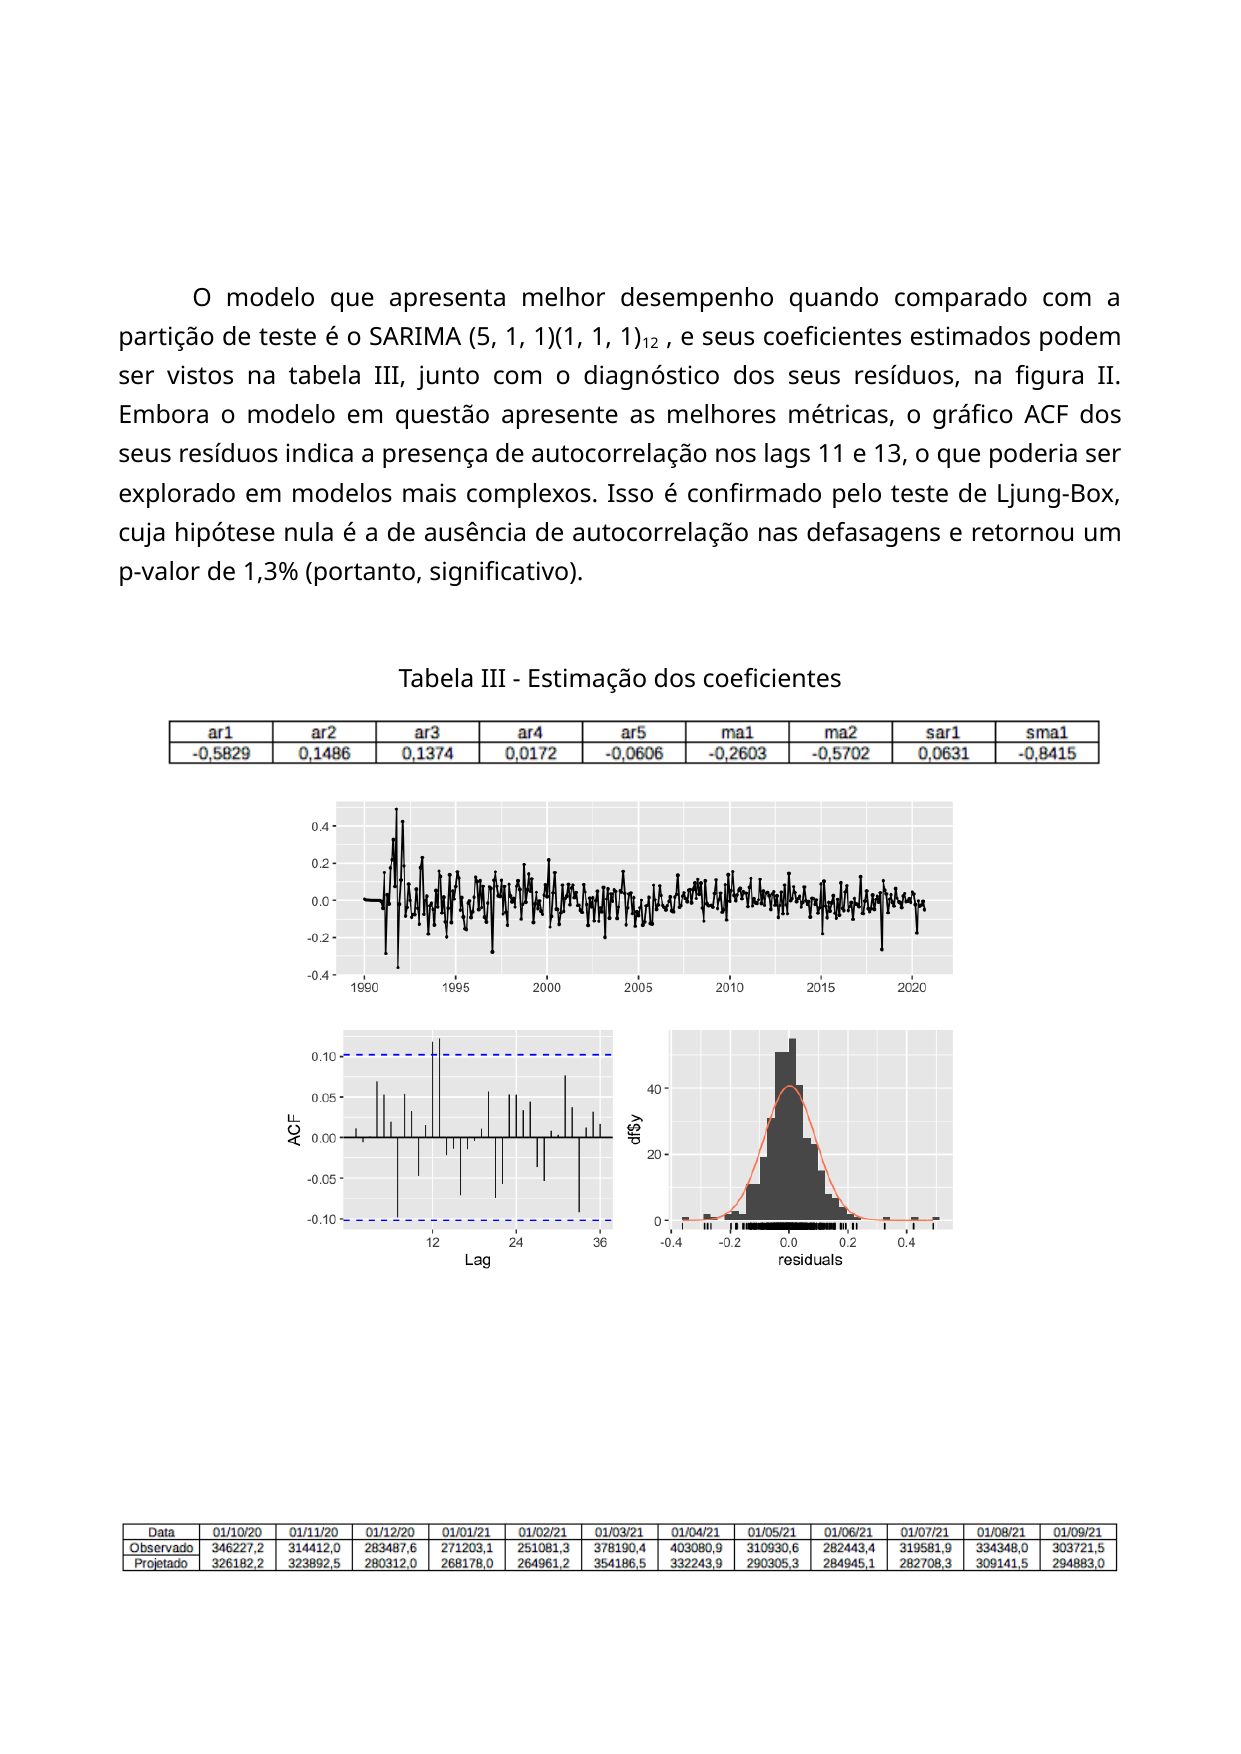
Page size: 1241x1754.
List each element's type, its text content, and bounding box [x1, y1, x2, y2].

picture [118, 1521, 1123, 1576]
text O modelo que apresenta melhor desempenho quando comparado com a partição de teste é o SARIMA (5, 1, 1)(1, 1, 1)12 , e seus coeficientes estimados podem ser vistos na tabela III, junto com o diagnóstico dos seus resíduos, na figura II. Embora o modelo em questão apresente as melhores métricas, o gráfico ACF dos seus resíduos indica a presença de autocorrelação nos lags 11 e 13, o que poderia ser explorado em modelos mais complexos. Isso é confirmado pelo teste de Ljung-Box, cuja hipótese nula é a de ausência de autocorrelação nas defasagens e retornou um p-valor de 1,3% (portanto, significativo). [118, 279, 1122, 588]
picture [281, 797, 960, 1275]
text Tabela III - Estimação dos coeficientes [118, 661, 1122, 695]
picture [166, 717, 1103, 769]
